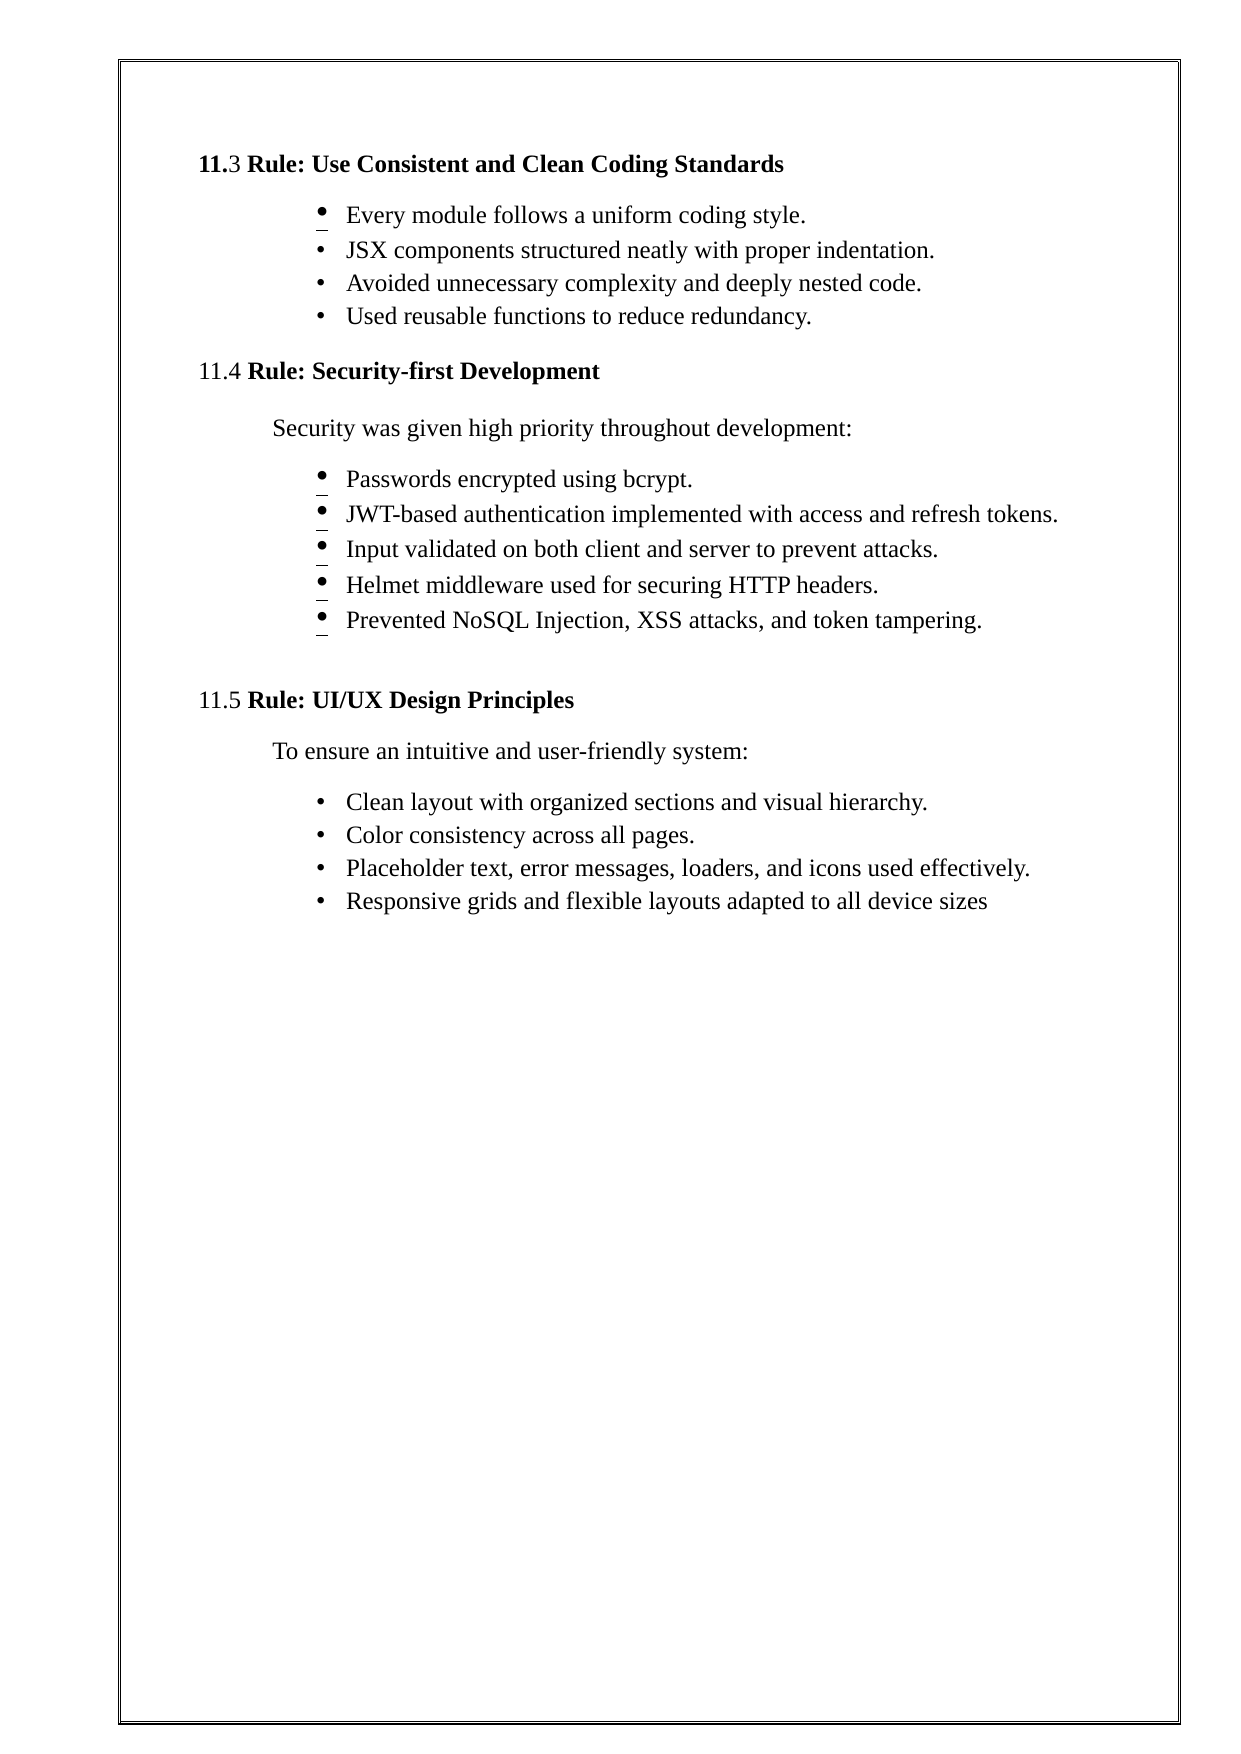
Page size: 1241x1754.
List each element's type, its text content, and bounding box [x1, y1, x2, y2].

text To ensure an intuitive and user-friendly system: [272, 736, 1128, 764]
subtitle 11.3 Rule: Use Consistent and Clean Coding Standards [198, 149, 1128, 178]
subtitle 11.5 Rule: UI/UX Design Principles [198, 685, 1128, 714]
list Input validated on both client and server to prevent attacks. [316, 534, 1128, 565]
list Clean layout with organized sections and visual hierarchy. [316, 787, 1128, 815]
list JSX components structured neatly with proper indentation. [316, 235, 1128, 264]
subtitle Security was given high priority throughout development: [272, 413, 1128, 442]
subtitle 11.4 Rule: Security-first Development [198, 356, 1128, 385]
list JWT-based authentication implemented with access and refresh tokens. [316, 499, 1128, 530]
list Helmet middleware used for securing HTTP headers. [316, 570, 1128, 600]
list Placeholder text, error messages, loaders, and icons used effectively. [316, 853, 1128, 881]
list Prevented NoSQL Injection, XSS attacks, and token tampering. [316, 605, 1128, 636]
list Responsive grids and flexible layouts adapted to all device sizes [316, 886, 1128, 914]
list Color consistency across all pages. [316, 820, 1128, 848]
list Used reusable functions to reduce redundancy. [316, 301, 1128, 330]
list Passwords encrypted using bcrypt. [316, 464, 1128, 495]
list Every module follows a uniform coding style. [316, 200, 1128, 230]
list Avoided unnecessary complexity and deeply nested code. [316, 268, 1128, 297]
